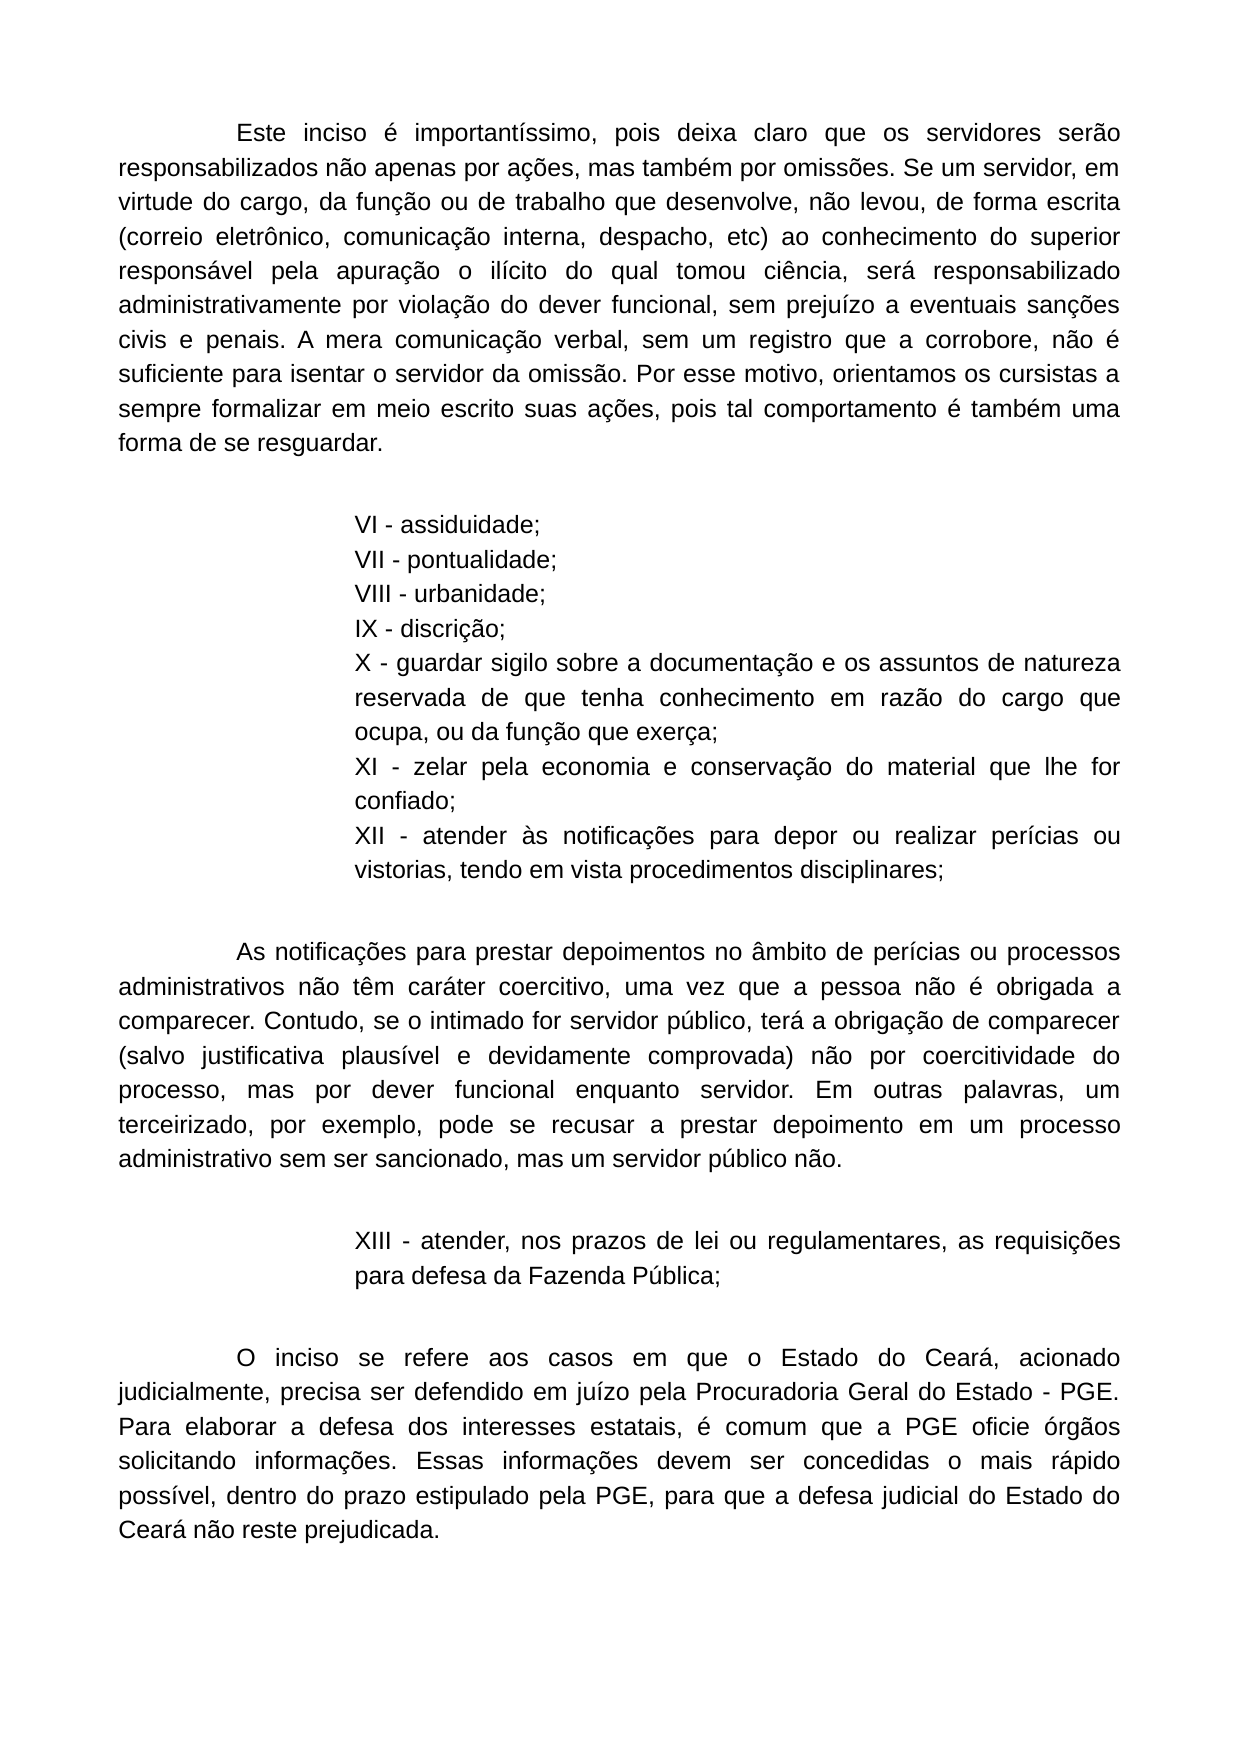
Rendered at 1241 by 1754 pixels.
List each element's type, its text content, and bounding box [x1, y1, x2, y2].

text VI - assiduidade; [354, 511, 1122, 539]
text XIII - atender, nos prazos de lei ou regulamentares, as requisições para defesa da Fazenda Pública; [354, 1226, 1122, 1289]
text XII - atender às notificações para depor ou realizar perícias ou vistorias, tendo em vista procedimentos disciplinares; [354, 821, 1122, 884]
text As notificações para prestar depoimentos no âmbito de perícias ou processos administrativos não têm caráter coercitivo, uma vez que a pessoa não é obrigada a comparecer. Contudo, se o intimado for servidor público, terá a obrigação de comparecer (salvo justificativa plausível e devidamente comprovada) não por coercitividade do processo, mas por dever funcional enquanto servidor. Em outras palavras, um terceirizado, por exemplo, pode se recusar a prestar depoimento em um processo administrativo sem ser sancionado, mas um servidor público não. [118, 937, 1122, 1173]
text O inciso se refere aos casos em que o Estado do Ceará, acionado judicialmente, precisa ser defendido em juízo pela Procuradoria Geral do Estado - PGE. Para elaborar a defesa dos interesses estatais, é comum que a PGE oficie órgãos solicitando informações. Essas informações devem ser concedidas o mais rápido possível, dentro do prazo estipulado pela PGE, para que a defesa judicial do Estado do Ceará não reste prejudicada. [118, 1343, 1122, 1544]
text VIII - urbanidade; [354, 579, 1122, 608]
text IX - discrição; [354, 614, 1122, 643]
text VII - pontualidade; [354, 545, 1122, 574]
text Este inciso é importantíssimo, pois deixa claro que os servidores serão responsabilizados não apenas por ações, mas também por omissões. Se um servidor, em virtude do cargo, da função ou de trabalho que desenvolve, não levou, de forma escrita (correio eletrônico, comunicação interna, despacho, etc) ao conhecimento do superior responsável pela apuração o ilícito do qual tomou ciência, será responsabilizado administrativamente por violação do dever funcional, sem prejuízo a eventuais sanções civis e penais. A mera comunicação verbal, sem um registro que a corrobore, não é suficiente para isentar o servidor da omissão. Por esse motivo, orientamos os cursistas a sempre formalizar em meio escrito suas ações, pois tal comportamento é também uma forma de se resguardar. [118, 118, 1122, 457]
text XI - zelar pela economia e conservação do material que lhe for confiado; [354, 752, 1122, 815]
text X - guardar sigilo sobre a documentação e os assuntos de natureza reservada de que tenha conhecimento em razão do cargo que ocupa, ou da função que exerça; [354, 648, 1122, 746]
